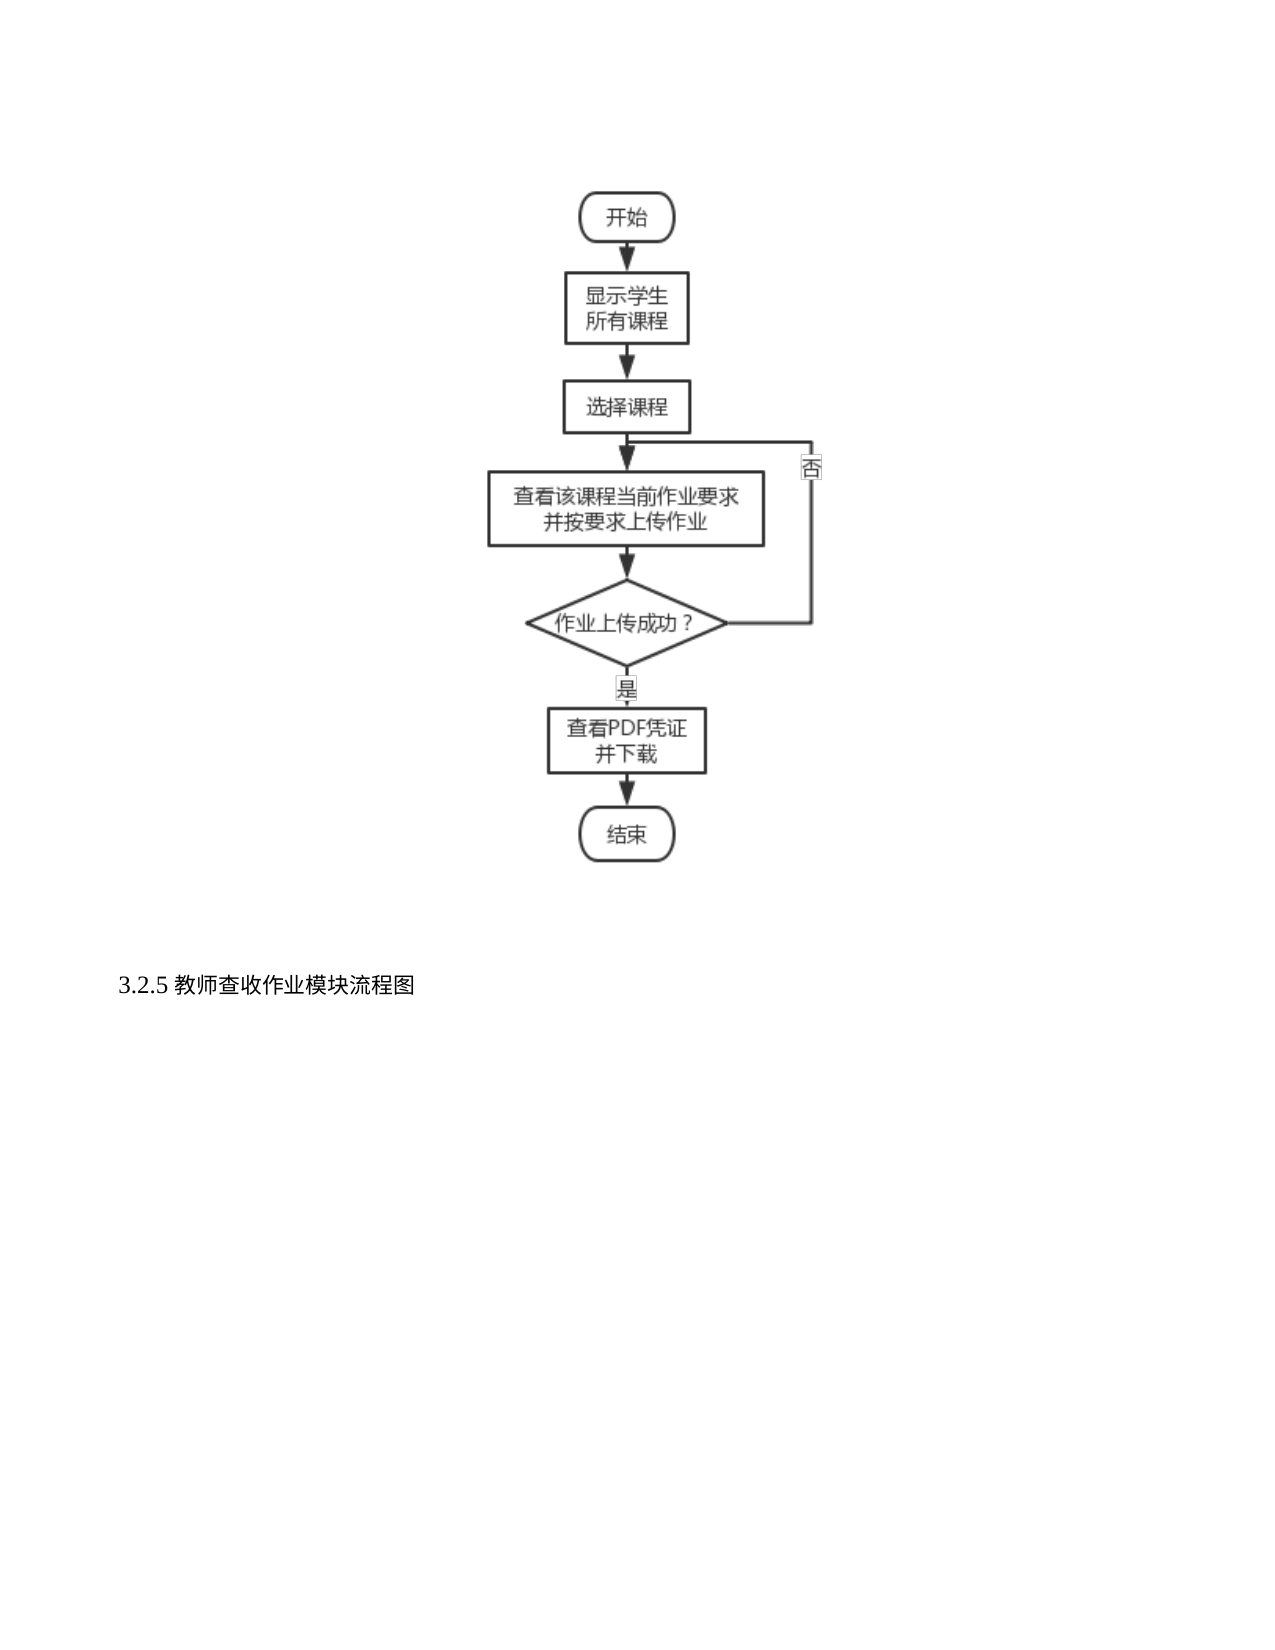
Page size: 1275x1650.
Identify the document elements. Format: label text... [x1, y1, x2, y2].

picture [414, 118, 861, 911]
text 3.2.5 教师查收作业模块流程图 [118, 968, 1157, 1000]
